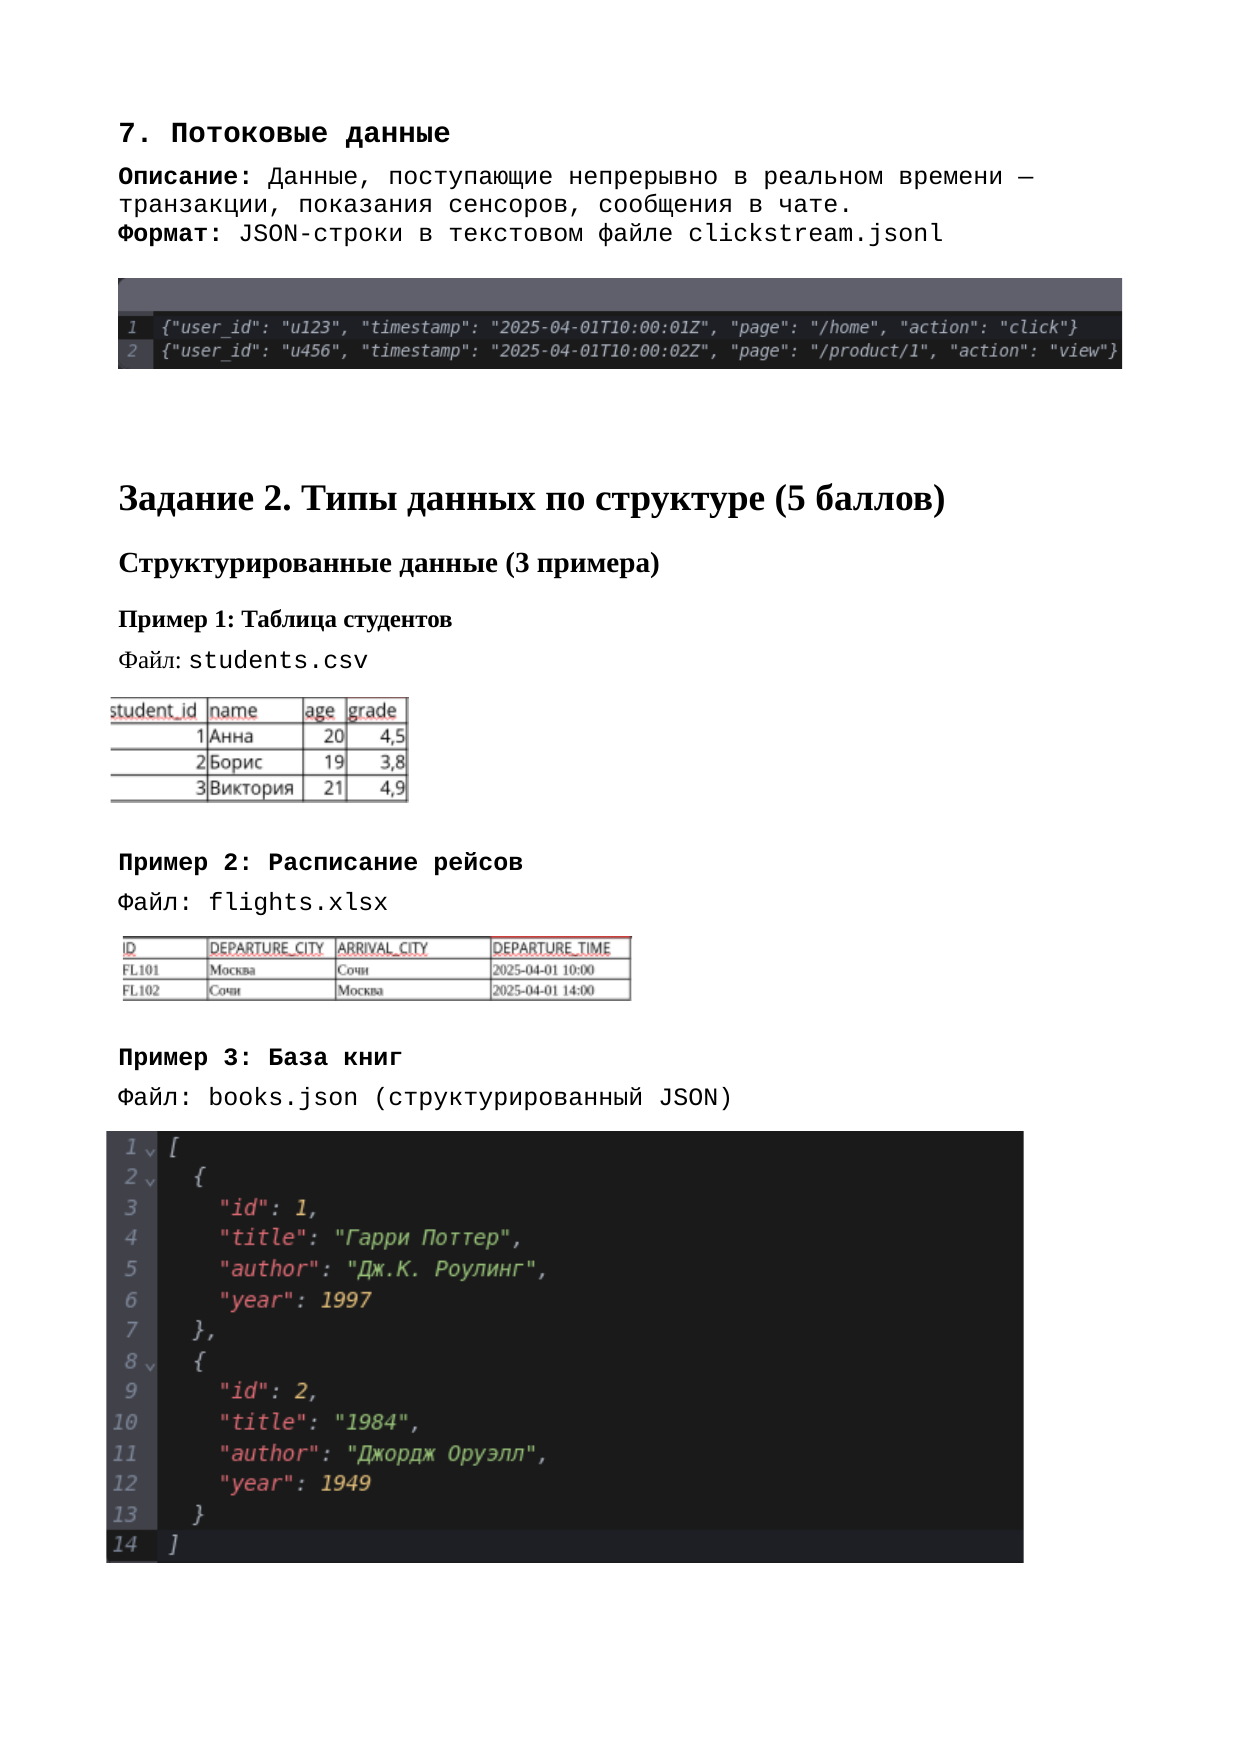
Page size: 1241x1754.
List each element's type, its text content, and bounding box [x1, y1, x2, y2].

subtitle Пример 1: Таблица студентов [118, 604, 1122, 632]
text Файл: students.csv [118, 645, 1122, 676]
subtitle Задание 2. Типы данных по структуре (5 баллов) [118, 475, 1122, 518]
picture [122, 936, 633, 1001]
subtitle Пример 2: Расписание рейсов [118, 849, 1122, 877]
subtitle Пример 3: База книг [118, 1044, 1122, 1072]
picture [118, 278, 1123, 369]
text Формат: JSON-строки в текстовом файле clickstream.jsonl [118, 220, 1122, 249]
subtitle Структурированные данные (3 примера) [118, 545, 1122, 579]
picture [106, 1131, 1024, 1563]
picture [110, 697, 409, 803]
text Файл: flights.xlsx [118, 890, 1122, 918]
text Описание: Данные, поступающие непрерывно в реальном времени — транзакции, показания сенсоров, сообщения в чате. [118, 164, 1122, 220]
text Файл: books.json (структурированный JSON) [118, 1085, 1122, 1113]
subtitle 7. Потоковые данные [118, 118, 1122, 151]
